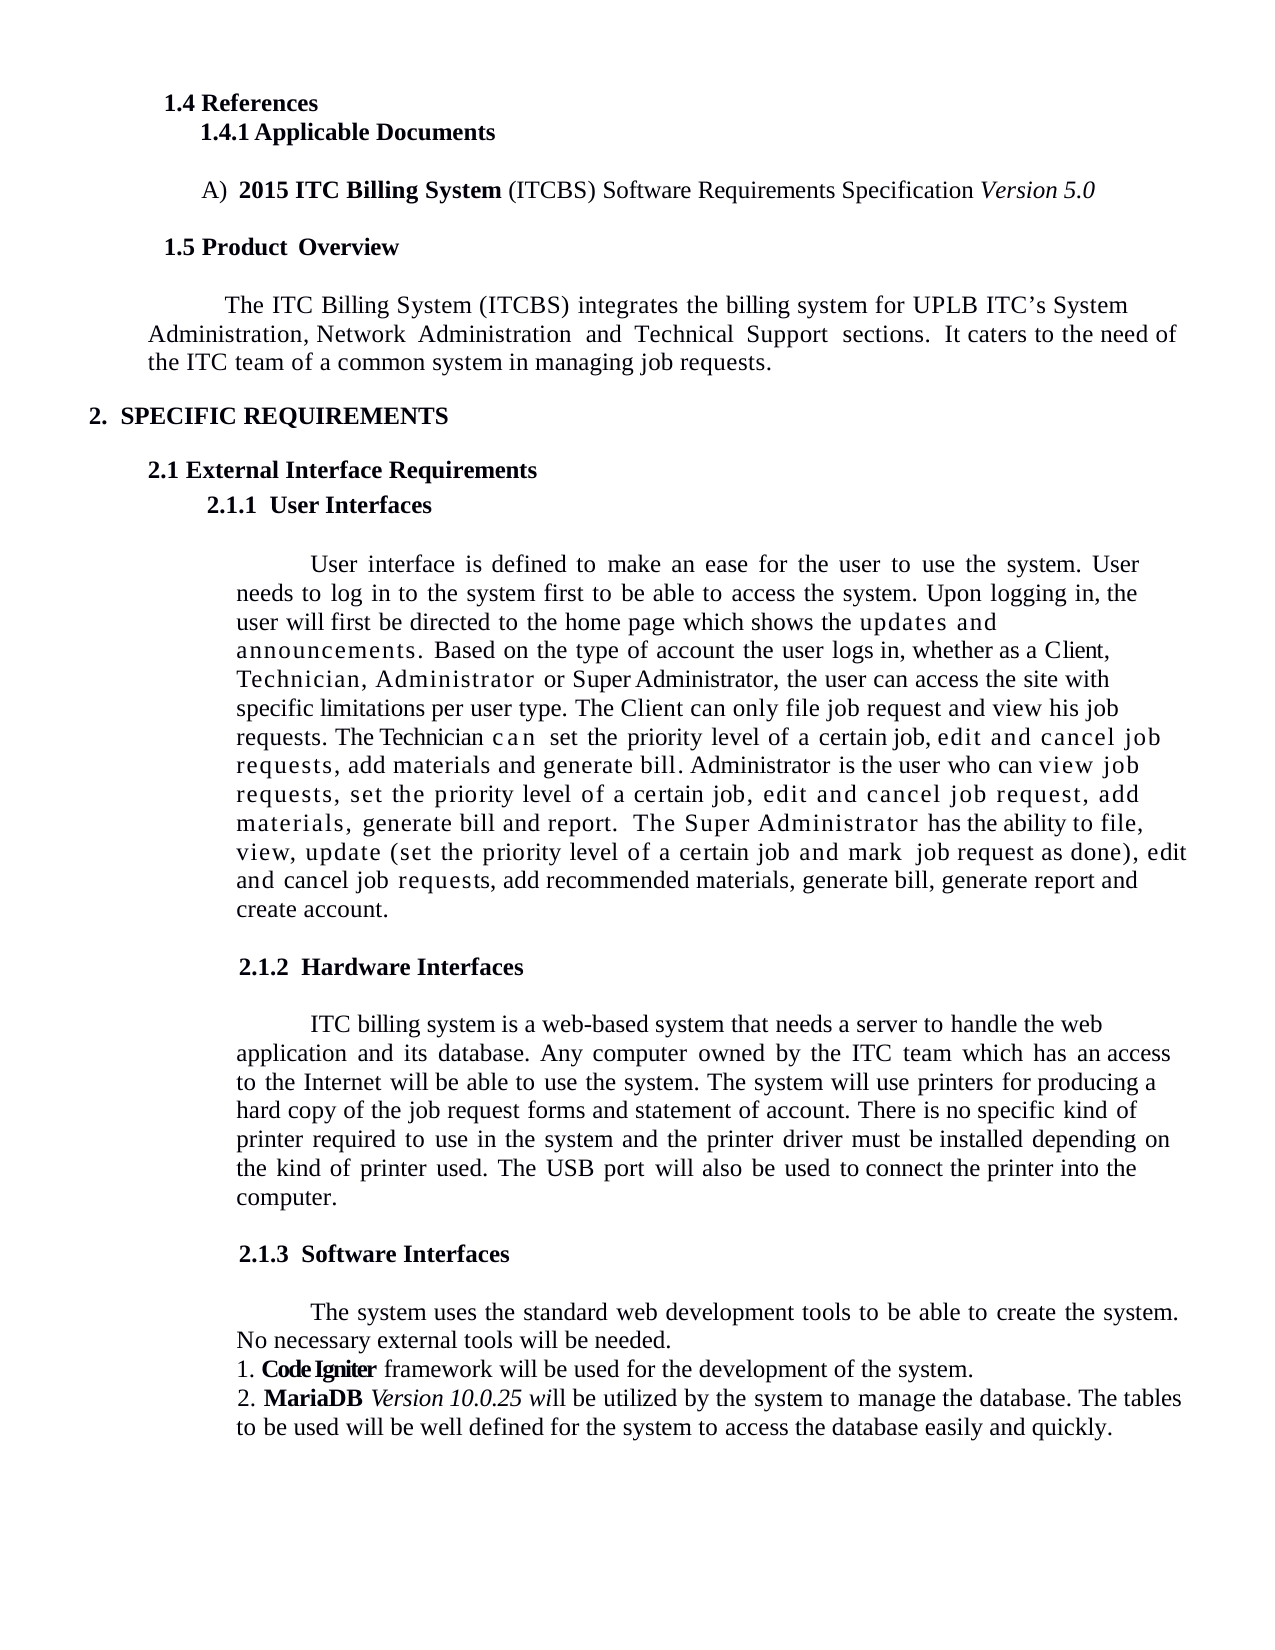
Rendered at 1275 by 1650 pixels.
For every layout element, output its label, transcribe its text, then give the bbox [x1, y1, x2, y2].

text 2.1.2 Hardware Interfaces [88, 952, 1186, 981]
text The ITC Billing System (ITCBS) integrates the billing system for UPLB ITC’s System Administration, Network Administration and Technical Support sections. It caters to the need of the ITC team of a common system in managing job requests. [148, 290, 1186, 376]
text 1.4.1 Applicable Documents [126, 117, 1186, 146]
text 1. Code Igniter framework will be used for the development of the system. [162, 1354, 1186, 1383]
text ITC billing system is a web-based system that needs a server to handle the web application and its database. Any computer owned by the ITC team which has an access to the Internet will be able to use the system. The system will use printers for producing a hard copy of the job request forms and statement of account. There is no specific kind of printer required to use in the system and the printer driver must be installed depending on the kind of printer used. The USB port will also be used to connect the printer into the computer. [236, 1009, 1186, 1211]
text 2.1.1 User Interfaces [159, 490, 1186, 519]
text 2.1.3 Software Interfaces [88, 1239, 1186, 1268]
text The system uses the standard web development tools to be able to create the system. No necessary external tools will be needed. [236, 1297, 1186, 1354]
text 1.5 Product Overview [88, 232, 1186, 261]
text User interface is defined to make an ease for the user to use the system. User needs to log in to the system first to be able to access the system. Upon logging in, the user will first be directed to the home page which shows the updates and announcements. Based on the type of account the user logs in, whether as a Client, Technician, Administrator or Super Administrator, the user can access the site with specific limitations per user type. The Client can only file job request and view his job requests. The Technician can set the priority level of a certain job, edit and cancel job requests, add materials and generate bill. Administrator is the user who can view job requests, set the priority level of a certain job, edit and cancel job request, add materials, generate bill and report. The Super Administrator has the ability to file, view, update (set the priority level of a certain job and mark job request as done), edit and cancel job requests, add recommended materials, generate bill, generate report and create account. [236, 549, 1186, 923]
subtitle 2. SPECIFIC REQUIREMENTS [88, 401, 1186, 430]
subtitle 2.1 External Interface Requirements [148, 455, 1186, 484]
list 2015 ITC Billing System (ITCBS) Software Requirements Specification Version 5.0 [201, 175, 1186, 204]
text 1.4 References [88, 88, 1186, 117]
text 2. MariaDB Version 10.0.25 will be utilized by the system to manage the database. The tables to be used will be well defined for the system to access the database easily and quickly. [236, 1383, 1186, 1441]
